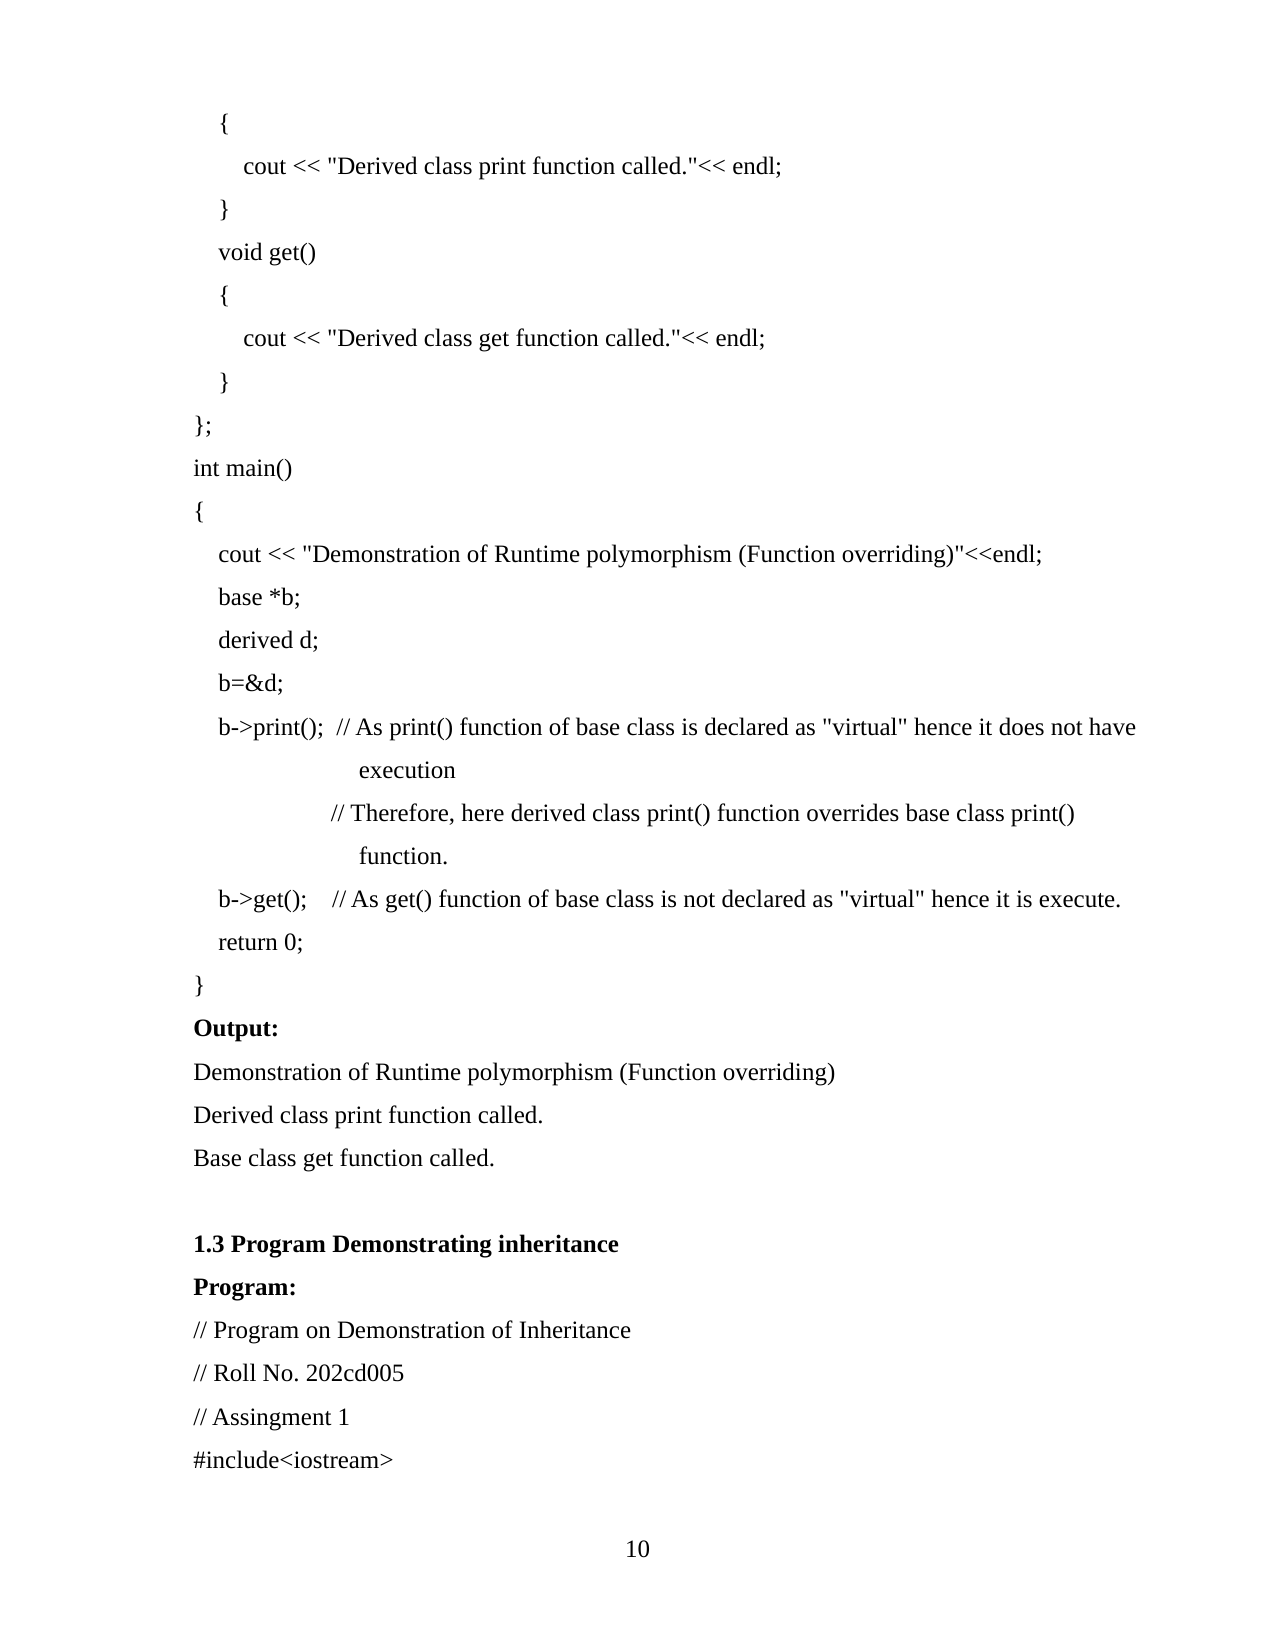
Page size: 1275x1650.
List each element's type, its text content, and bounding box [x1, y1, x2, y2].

text cout << "Derived class get function called."<< endl; [118, 323, 1157, 352]
text base *b; [118, 582, 1157, 611]
text derived d; [118, 625, 1157, 654]
text return 0; [118, 927, 1157, 956]
text Derived class print function called. [118, 1100, 1157, 1128]
text void get() [118, 237, 1157, 266]
text { [118, 496, 1157, 525]
text } [118, 367, 1157, 395]
text } [118, 970, 1157, 999]
text Base class get function called. [118, 1143, 1157, 1172]
text b->get(); // As get() function of base class is not declared as "virtual" hence it is execute. [118, 884, 1157, 913]
text Program: [118, 1272, 1157, 1301]
text { [118, 108, 1157, 137]
text } [118, 194, 1157, 223]
text { [118, 280, 1157, 309]
text // Therefore, here derived class print() function overrides base class print() function. [118, 798, 1157, 870]
text Demonstration of Runtime polymorphism (Function overriding) [118, 1057, 1157, 1085]
text // Program on Demonstration of Inheritance [118, 1315, 1157, 1344]
text Output: [118, 1013, 1157, 1042]
text 1.3 Program Demonstrating inheritance [118, 1229, 1157, 1258]
text cout << "Derived class print function called."<< endl; [118, 151, 1157, 180]
text // Assingment 1 [118, 1402, 1157, 1430]
text cout << "Demonstration of Runtime polymorphism (Function overriding)"<<endl; [118, 539, 1157, 568]
text int main() [118, 453, 1157, 482]
text // Roll No. 202cd005 [118, 1358, 1157, 1387]
text }; [118, 410, 1157, 438]
text b=&d; [118, 668, 1157, 697]
text b->print(); // As print() function of base class is declared as "virtual" hence it does not have execution [118, 712, 1157, 783]
text #include<iostream> [118, 1445, 1157, 1473]
